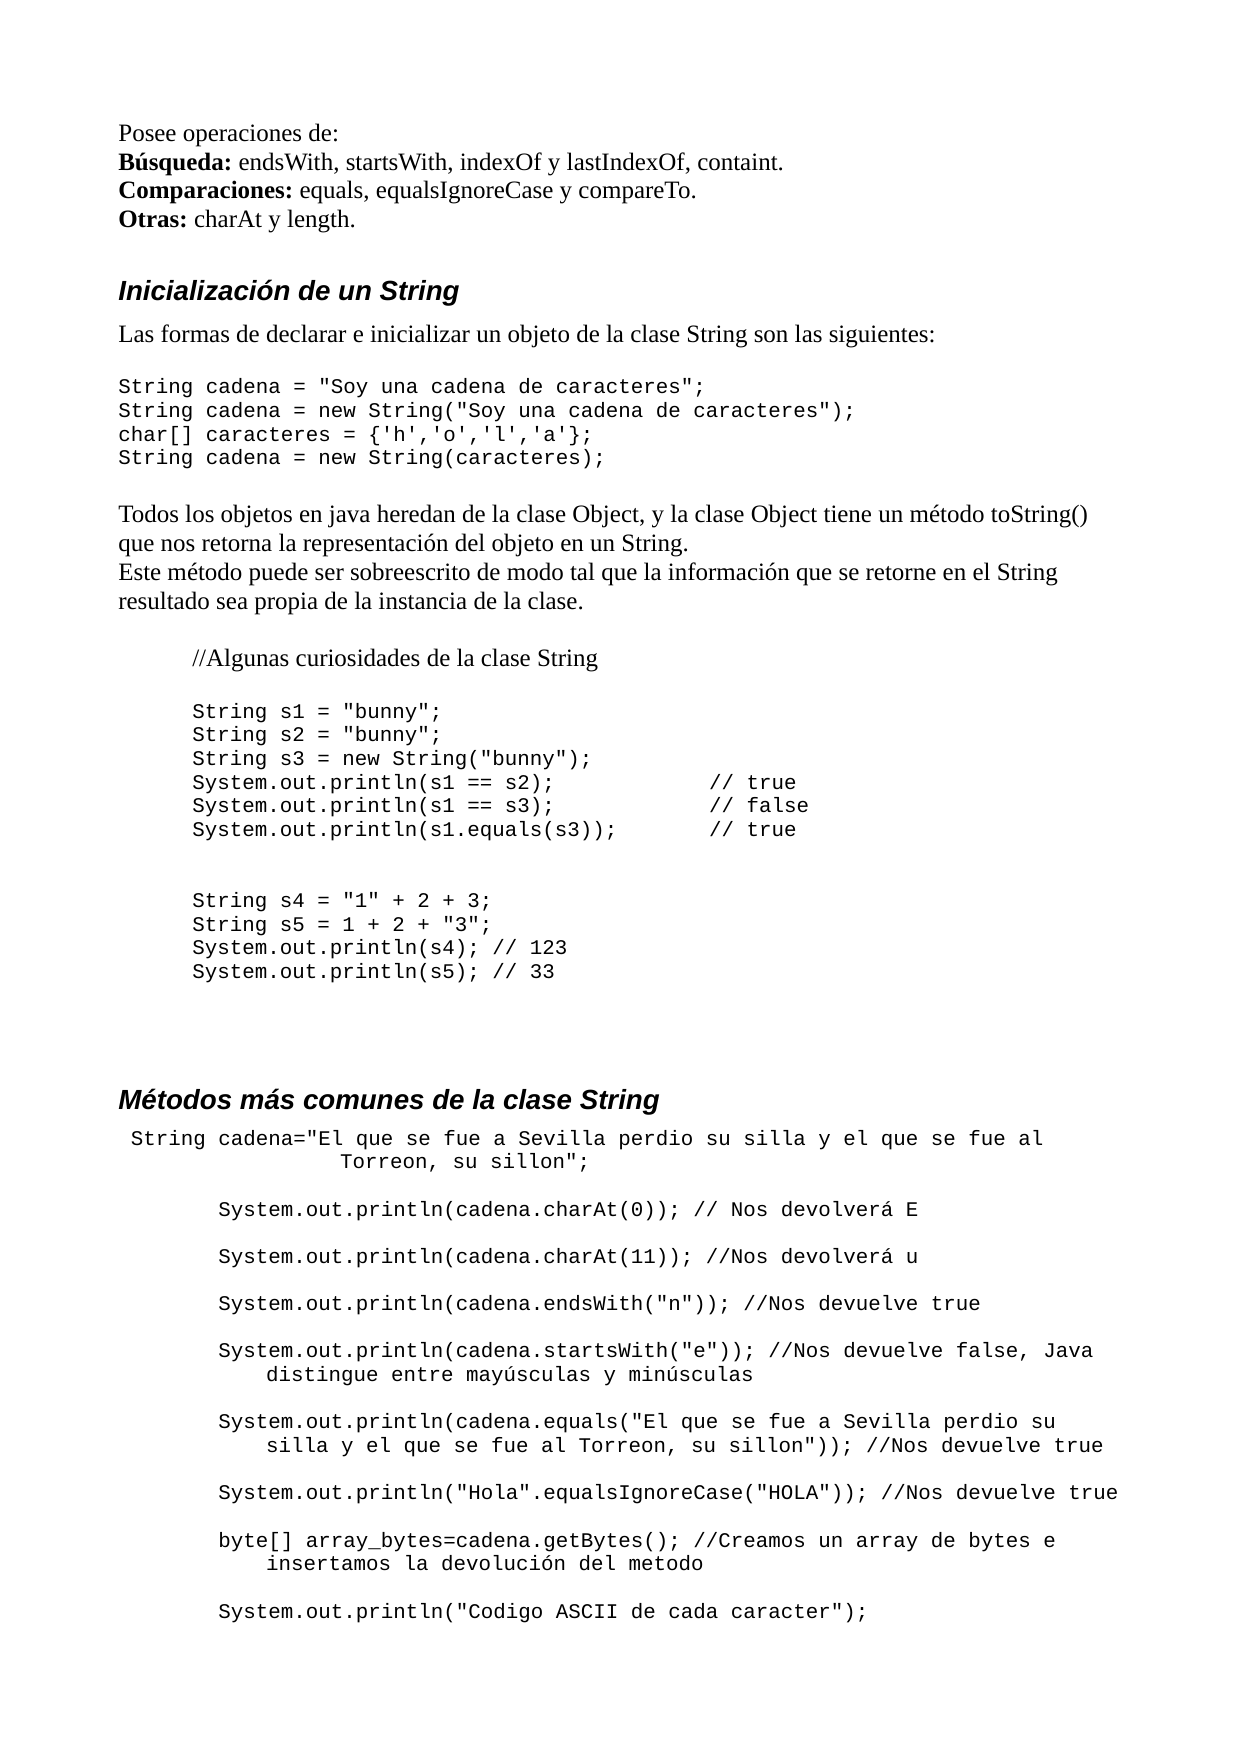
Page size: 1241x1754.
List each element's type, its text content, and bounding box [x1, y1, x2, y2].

text String cadena = new String("Soy una cadena de caracteres"); [118, 400, 1122, 423]
text System.out.println("Hola".equalsIgnoreCase("HOLA")); //Nos devuelve true [118, 1482, 1122, 1506]
text String s5 = 1 + 2 + "3"; [118, 914, 1122, 937]
text System.out.println(cadena.equals("El que se fue a Sevilla perdio su silla y el que se fue al Torreon, su sillon")); //Nos devuelve true [118, 1411, 1122, 1459]
text Posee operaciones de: [118, 118, 1122, 147]
text System.out.println(s1 == s2); // true [118, 772, 1122, 795]
text Este método puede ser sobreescrito de modo tal que la información que se retorne en el String resultado sea propia de la instancia de la clase. [118, 557, 1122, 614]
text Las formas de declarar e inicializar un objeto de la clase String son las siguientes: [118, 319, 1122, 347]
text String s4 = "1" + 2 + 3; [118, 890, 1122, 914]
text System.out.println(cadena.endsWith("n")); //Nos devuelve true [118, 1293, 1122, 1317]
text System.out.println(cadena.startsWith("e")); //Nos devuelve false, Java distingue entre mayúsculas y minúsculas [118, 1341, 1122, 1388]
text Otras: charAt y length. [118, 204, 1122, 233]
text String s2 = "bunny"; [118, 724, 1122, 748]
text System.out.println(s1 == s3); // false [118, 795, 1122, 819]
text System.out.println(cadena.charAt(11)); //Nos devolverá u [118, 1246, 1122, 1269]
text //Algunas curiosidades de la clase String [118, 643, 1122, 672]
text char[] caracteres = {'h','o','l','a'}; [118, 423, 1122, 447]
text String cadena="El que se fue a Sevilla perdio su silla y el que se fue al Torreon, su sillon"; [118, 1128, 1122, 1175]
text System.out.println(s5); // 33 [118, 961, 1122, 984]
text System.out.println(s4); // 123 [118, 937, 1122, 961]
subtitle Inicialización de un String [118, 274, 1122, 306]
text Todos los objetos en java heredan de la clase Object, y la clase Object tiene un método toString() que nos retorna la representación del objeto en un String. [118, 499, 1122, 557]
text String cadena = new String(caracteres); [118, 447, 1122, 471]
subtitle Métodos más comunes de la clase String [118, 1083, 1122, 1115]
text String cadena = "Soy una cadena de caracteres"; [118, 376, 1122, 400]
text System.out.println(cadena.charAt(0)); // Nos devolverá E [118, 1199, 1122, 1222]
text Comparaciones: equals, equalsIgnoreCase y compareTo. [118, 176, 1122, 204]
text System.out.println("Codigo ASCII de cada caracter"); [118, 1601, 1122, 1624]
text byte[] array_bytes=cadena.getBytes(); //Creamos un array de bytes e insertamos la devolución del metodo [118, 1530, 1122, 1577]
text String s3 = new String("bunny"); [118, 748, 1122, 772]
text System.out.println(s1.equals(s3)); // true [118, 819, 1122, 843]
text String s1 = "bunny"; [118, 701, 1122, 724]
text Búsqueda: endsWith, startsWith, indexOf y lastIndexOf, containt. [118, 147, 1122, 176]
